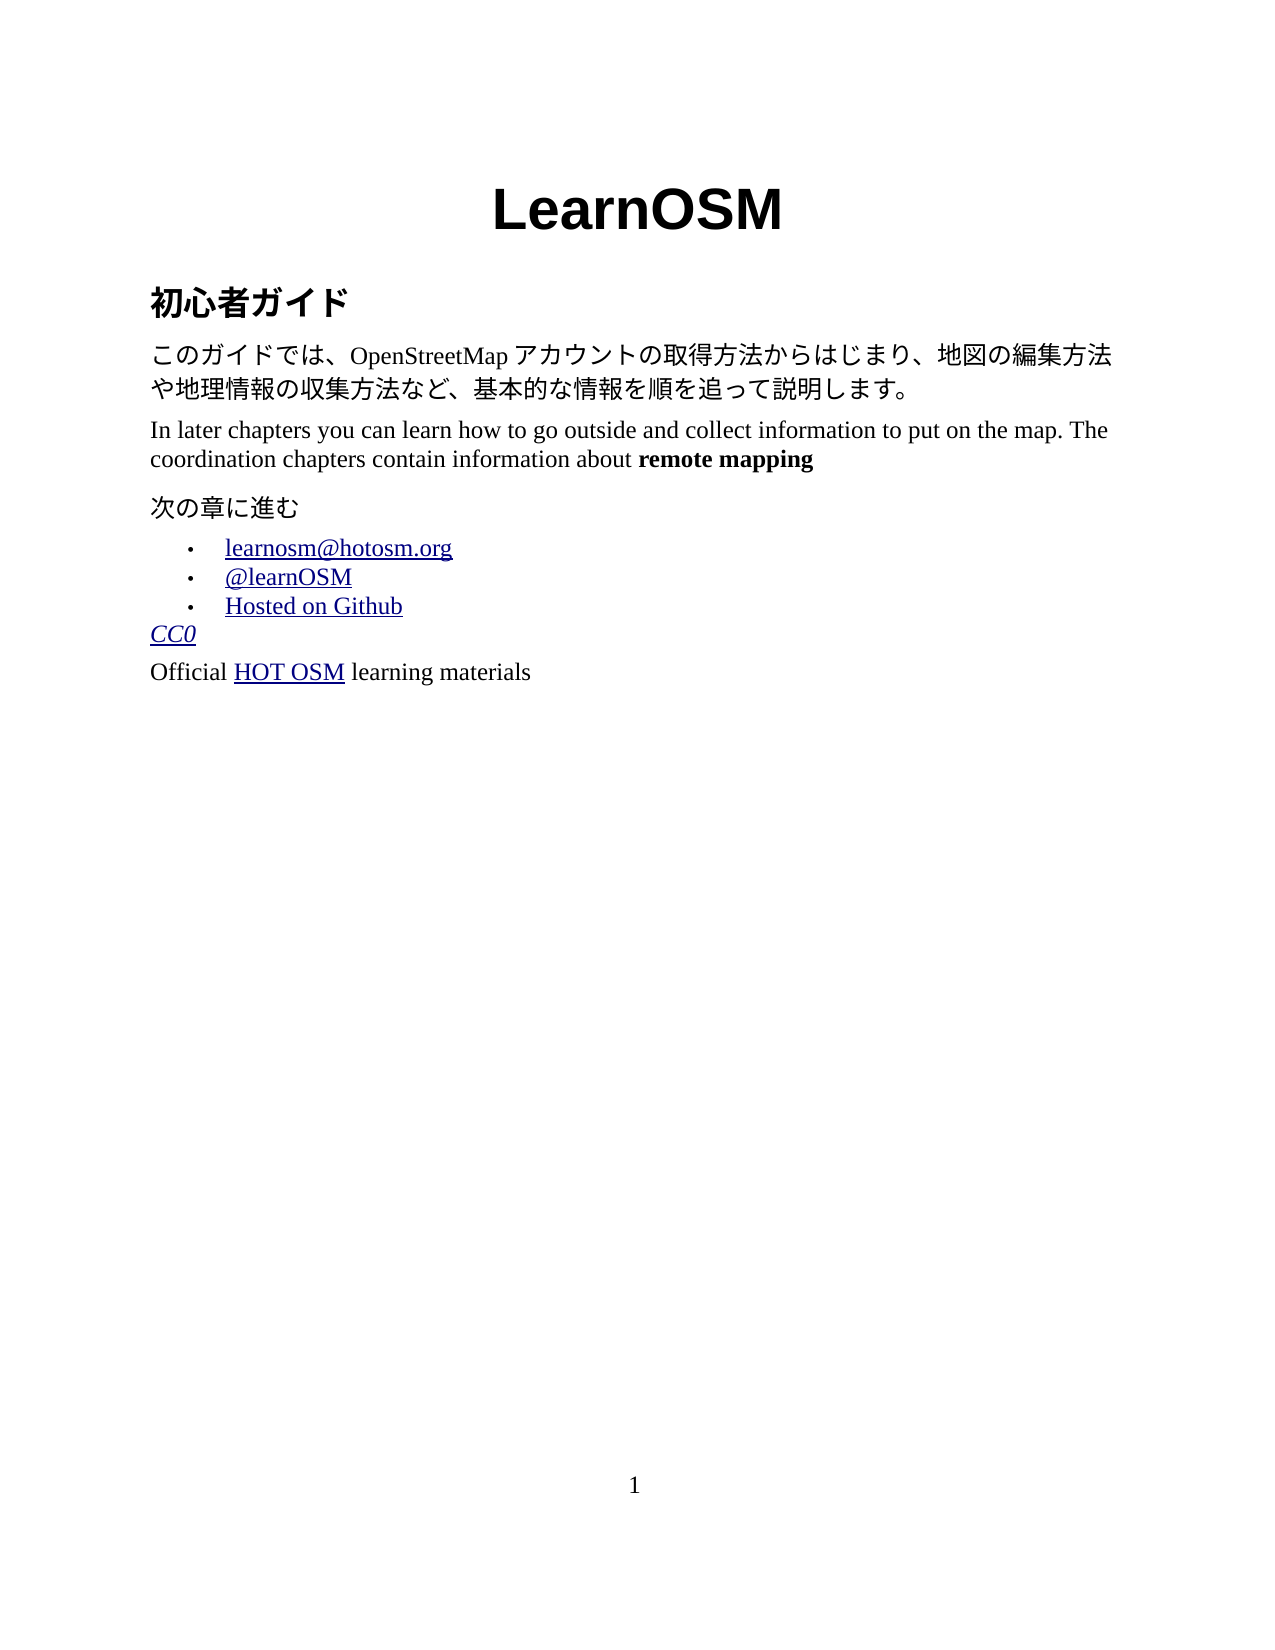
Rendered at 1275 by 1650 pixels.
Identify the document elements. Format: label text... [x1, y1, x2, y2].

title LearnOSM [150, 175, 1125, 242]
subtitle 初心者ガイド [150, 279, 1125, 325]
text CC0 [150, 619, 1125, 648]
text In later chapters you can learn how to go outside and collect information to put on the map. The coordination chapters contain information about remote mapping [150, 415, 1125, 472]
list @learnOSM [187, 562, 1125, 591]
list Hosted on Github [187, 591, 1125, 619]
list learnosm@hotosm.org [187, 533, 1125, 562]
text このガイドでは、OpenStreetMapアカウントの取得方法からはじまり、地図の編集方法や地理情報の収集方法など、基本的な情報を順を追って説明します。 [150, 338, 1125, 406]
text 次の章に進む [150, 490, 1125, 524]
text Official HOT OSM learning materials [150, 657, 1125, 686]
